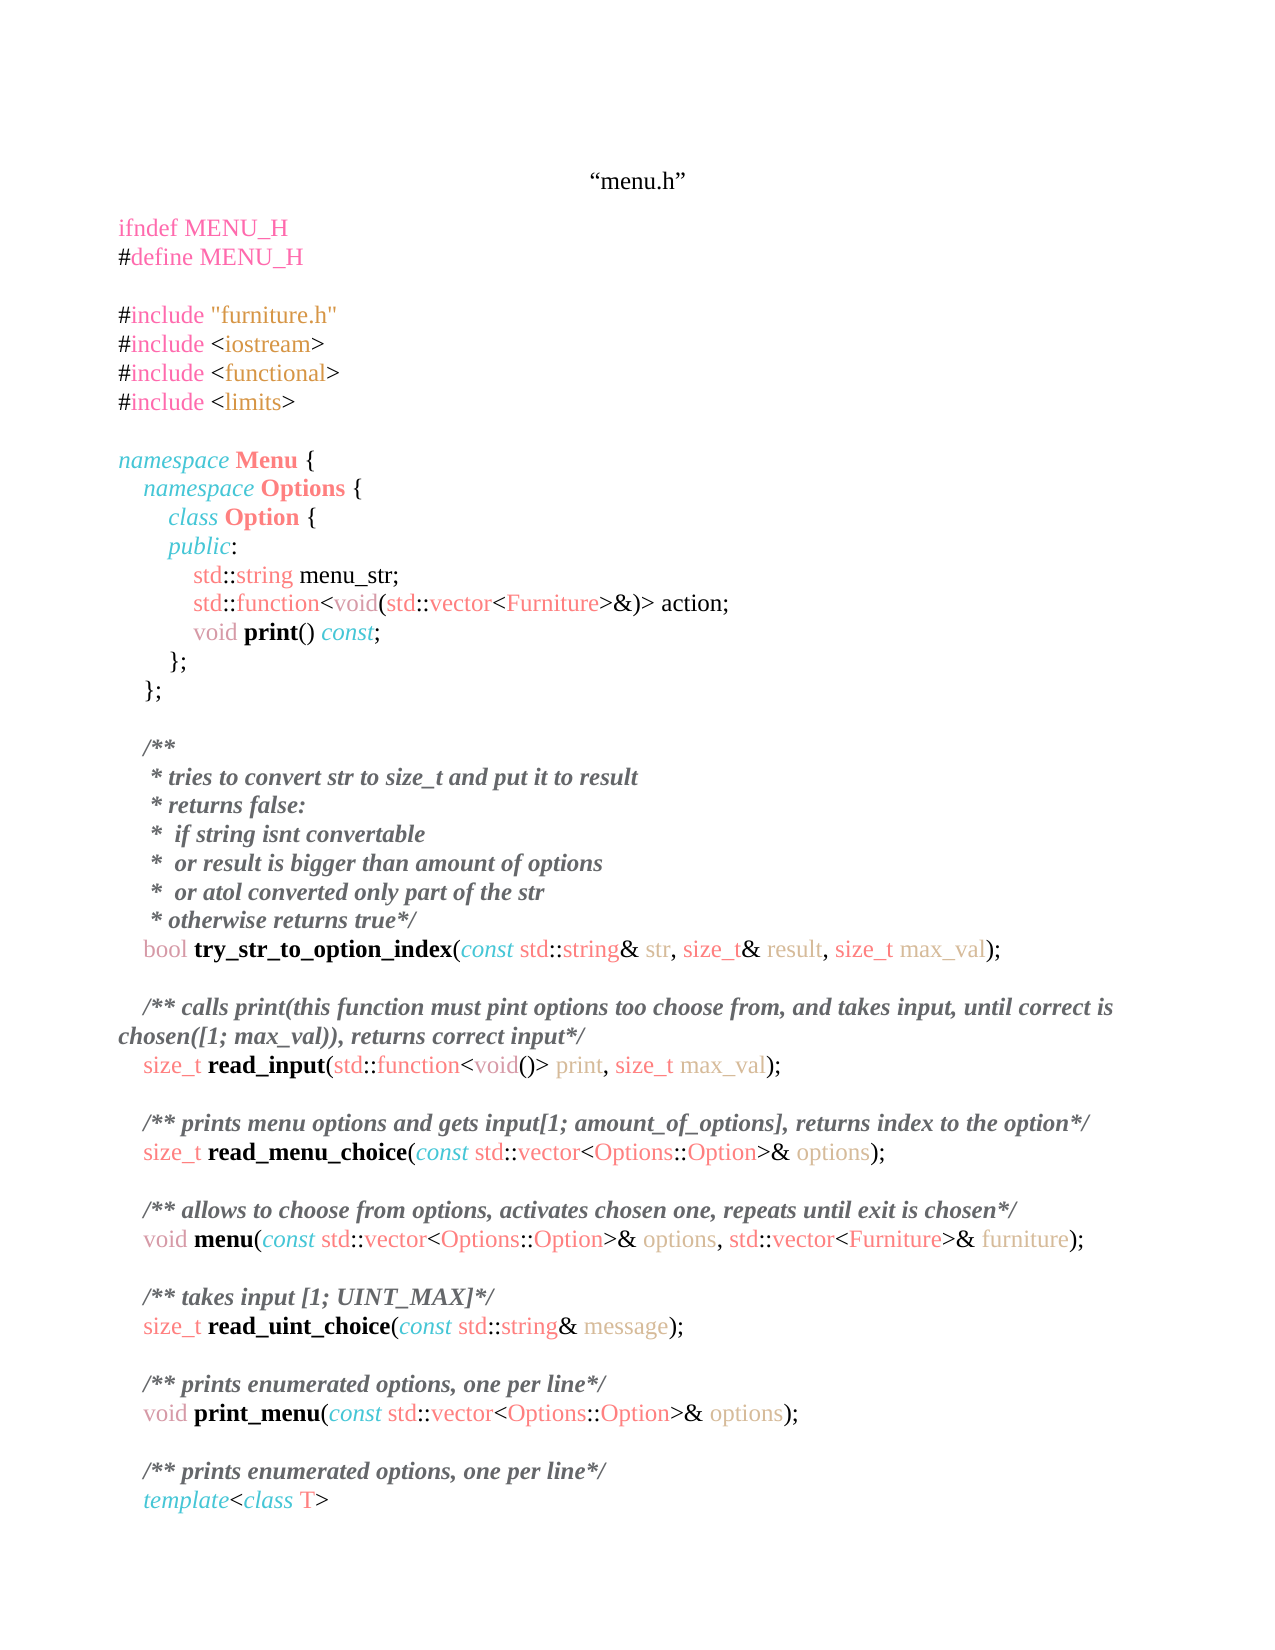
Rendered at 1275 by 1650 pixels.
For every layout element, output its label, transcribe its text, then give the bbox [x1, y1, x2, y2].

text * or result is bigger than amount of options [118, 848, 1157, 877]
text ifndef MENU_H [118, 213, 1157, 242]
text * returns false: [118, 791, 1157, 819]
text /** prints enumerated options, one per line*/ [118, 1369, 1157, 1398]
text void print() const; [118, 617, 1157, 646]
text #include <limits> [118, 387, 1157, 415]
text bool try_str_to_option_index(const std::string& str, size_t& result, size_t max_val); [118, 934, 1157, 963]
text size_t read_menu_choice(const std::vector<Options::Option>& options); [118, 1137, 1157, 1166]
text /** allows to choose from options, activates chosen one, repeats until exit is chosen*/ [118, 1195, 1157, 1224]
text }; [118, 675, 1157, 703]
text void menu(const std::vector<Options::Option>& options, std::vector<Furniture>& furniture); [118, 1224, 1157, 1253]
text /** takes input [1; UINT_MAX]*/ [118, 1282, 1157, 1311]
text #include <iostream> [118, 329, 1157, 358]
text #include <functional> [118, 358, 1157, 387]
text std::function<void(std::vector<Furniture>&)> action; [118, 588, 1157, 617]
text public: [118, 531, 1157, 560]
text * if string isnt convertable [118, 819, 1157, 848]
text * otherwise returns true*/ [118, 906, 1157, 934]
text #include "furniture.h" [118, 300, 1157, 329]
text void print_menu(const std::vector<Options::Option>& options); [118, 1398, 1157, 1427]
text /** prints enumerated options, one per line*/ [118, 1456, 1157, 1485]
text std::string menu_str; [118, 560, 1157, 588]
text /** [118, 733, 1157, 762]
text /** calls print(this function must pint options too choose from, and takes input, until correct is chosen([1; max_val)), returns correct input*/ [118, 992, 1157, 1050]
text * tries to convert str to size_t and put it to result [118, 762, 1157, 791]
text “menu.h” [118, 166, 1157, 194]
text * or atol converted only part of the str [118, 877, 1157, 906]
text size_t read_uint_choice(const std::string& message); [118, 1311, 1157, 1340]
text template<class T> [118, 1485, 1157, 1514]
text namespace Options { [118, 473, 1157, 502]
text class Option { [118, 502, 1157, 531]
text /** prints menu options and gets input[1; amount_of_options], returns index to the option*/ [118, 1108, 1157, 1137]
text }; [118, 646, 1157, 675]
text namespace Menu { [118, 445, 1157, 473]
text size_t read_input(std::function<void()> print, size_t max_val); [118, 1050, 1157, 1079]
text #define MENU_H [118, 242, 1157, 271]
